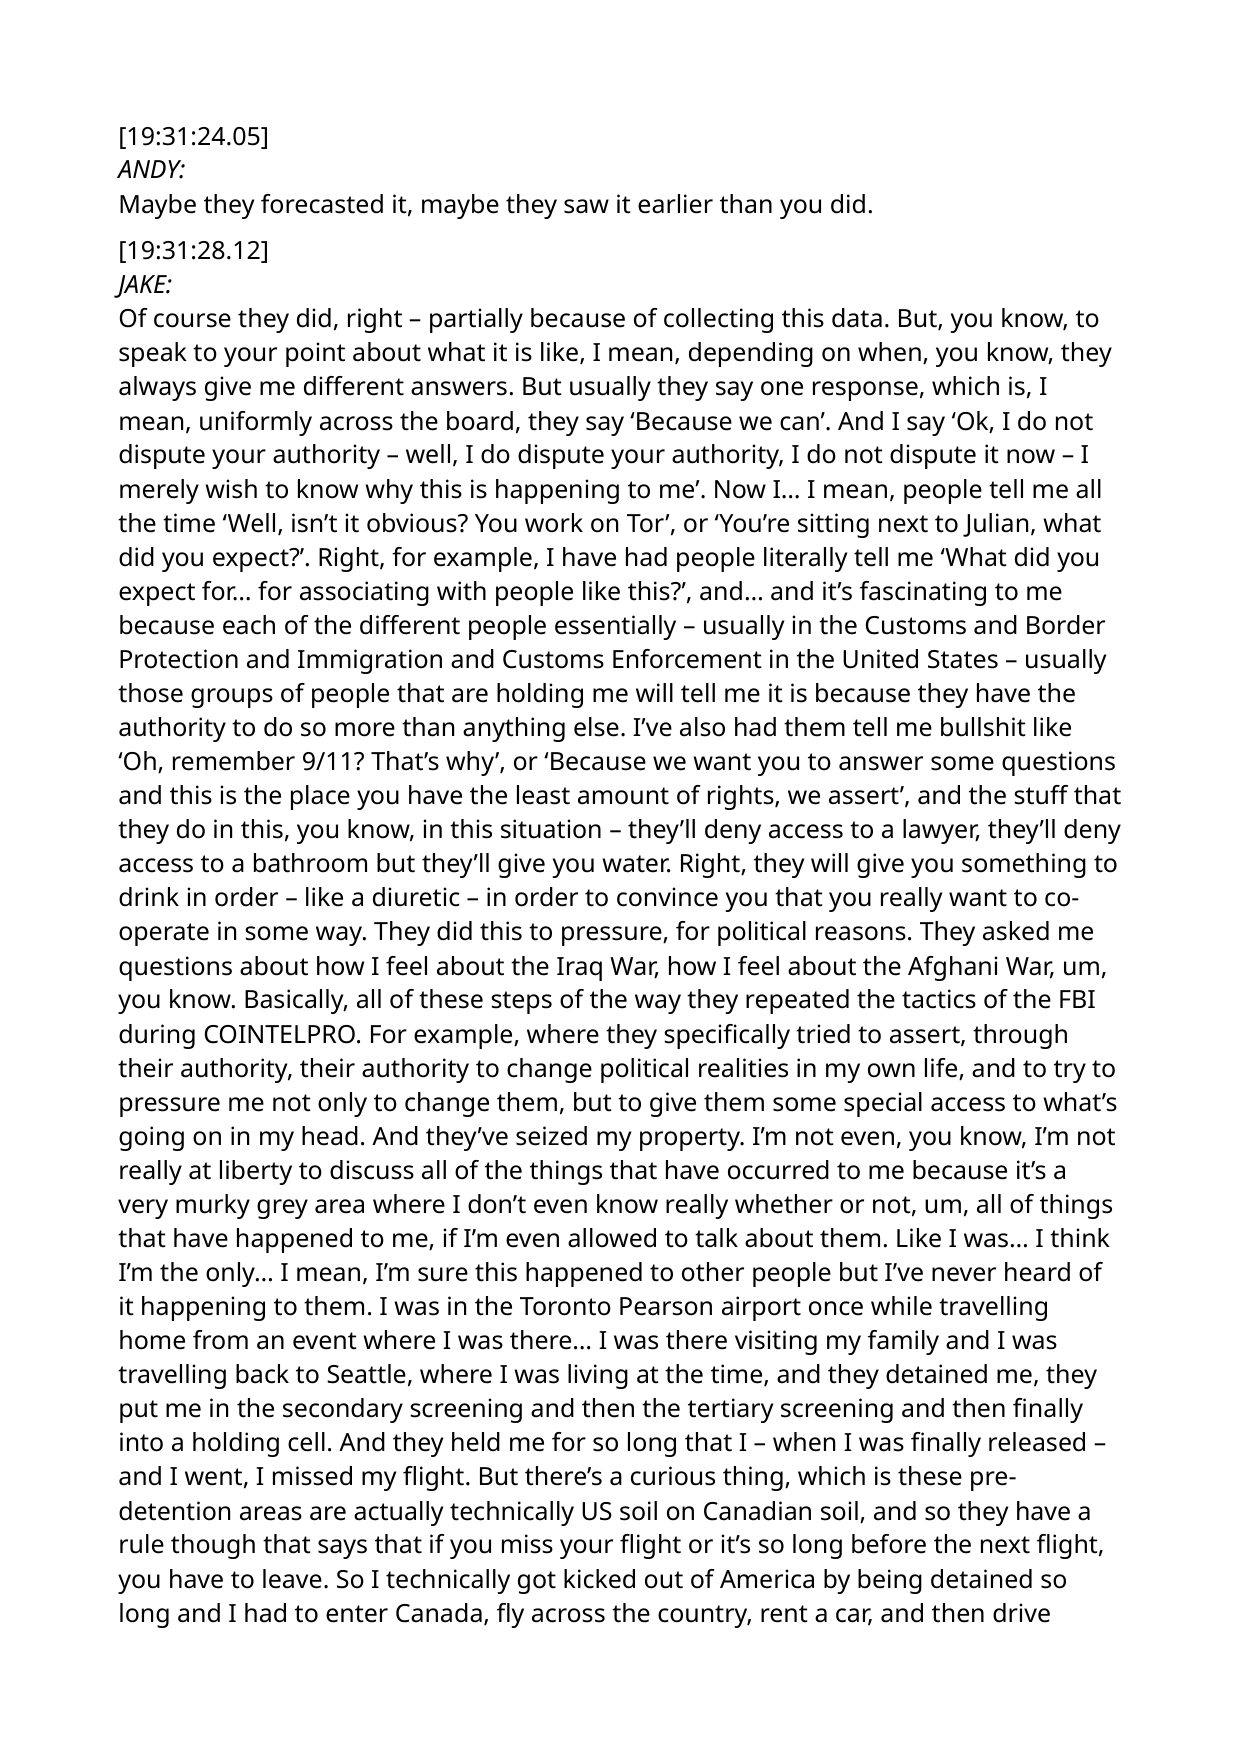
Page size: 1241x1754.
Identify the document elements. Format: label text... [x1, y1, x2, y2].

text [19:31:24.05] ANDY: Maybe they forecasted it, maybe they saw it earlier than you did. [118, 118, 1122, 220]
text [19:31:28.12] JAKE: Of course they did, right – partially because of collecting this data. But, you know, to speak to your point about what it is like, I mean, depending on when, you know, they always give me different answers. But usually they say one response, which is, I mean, uniformly across the board, they say ‘Because we can’. And I say ‘Ok, I do not dispute your authority – well, I do dispute your authority, I do not dispute it now – I merely wish to know why this is happening to me’. Now I… I mean, people tell me all the time ‘Well, isn’t it obvious? You work on Tor’, or ‘You’re sitting next to Julian, what did you expect?’. Right, for example, I have had people literally tell me ‘What did you expect for… for associating with people like this?’, and… and it’s fascinating to me because each of the different people essentially – usually in the Customs and Border Protection and Immigration and Customs Enforcement in the United States – usually those groups of people that are holding me will tell me it is because they have the authority to do so more than anything else. I’ve also had them tell me bullshit like ‘Oh, remember 9/11? That’s why’, or ‘Because we want you to answer some questions and this is the place you have the least amount of rights, we assert’, and the stuff that they do in this, you know, in this situation – they’ll deny access to a lawyer, they’ll deny access to a bathroom but they’ll give you water. Right, they will give you something to drink in order – like a diuretic – in order to convince you that you really want to co-operate in some way. They did this to pressure, for political reasons. They asked me questions about how I feel about the Iraq War, how I feel about the Afghani War, um, you know. Basically, all of these steps of the way they repeated the tactics of the FBI during COINTELPRO. For example, where they specifically tried to assert, through their authority, their authority to change political realities in my own life, and to try to pressure me not only to change them, but to give them some special access to what’s going on in my head. And they’ve seized my property. I’m not even, you know, I’m not really at liberty to discuss all of the things that have occurred to me because it’s a very murky grey area where I don’t even know really whether or not, um, all of things that have happened to me, if I’m even allowed to talk about them. Like I was… I think I’m the only… I mean, I’m sure this happened to other people but I’ve never heard of it happening to them. I was in the Toronto Pearson airport once while travelling home from an event where I was there… I was there visiting my family and I was travelling back to Seattle, where I was living at the time, and they detained me, they put me in the secondary screening and then the tertiary screening and then finally into a holding cell. And they held me for so long that I – when I was finally released – and I went, I missed my flight. But there’s a curious thing, which is these pre-detention areas are actually technically US soil on Canadian soil, and so they have a rule though that says that if you miss your flight or it’s so long before the next flight, you have to leave. So I technically got kicked out of America by being detained so long and I had to enter Canada, fly across the country, rent a car, and then drive [118, 233, 1122, 1629]
